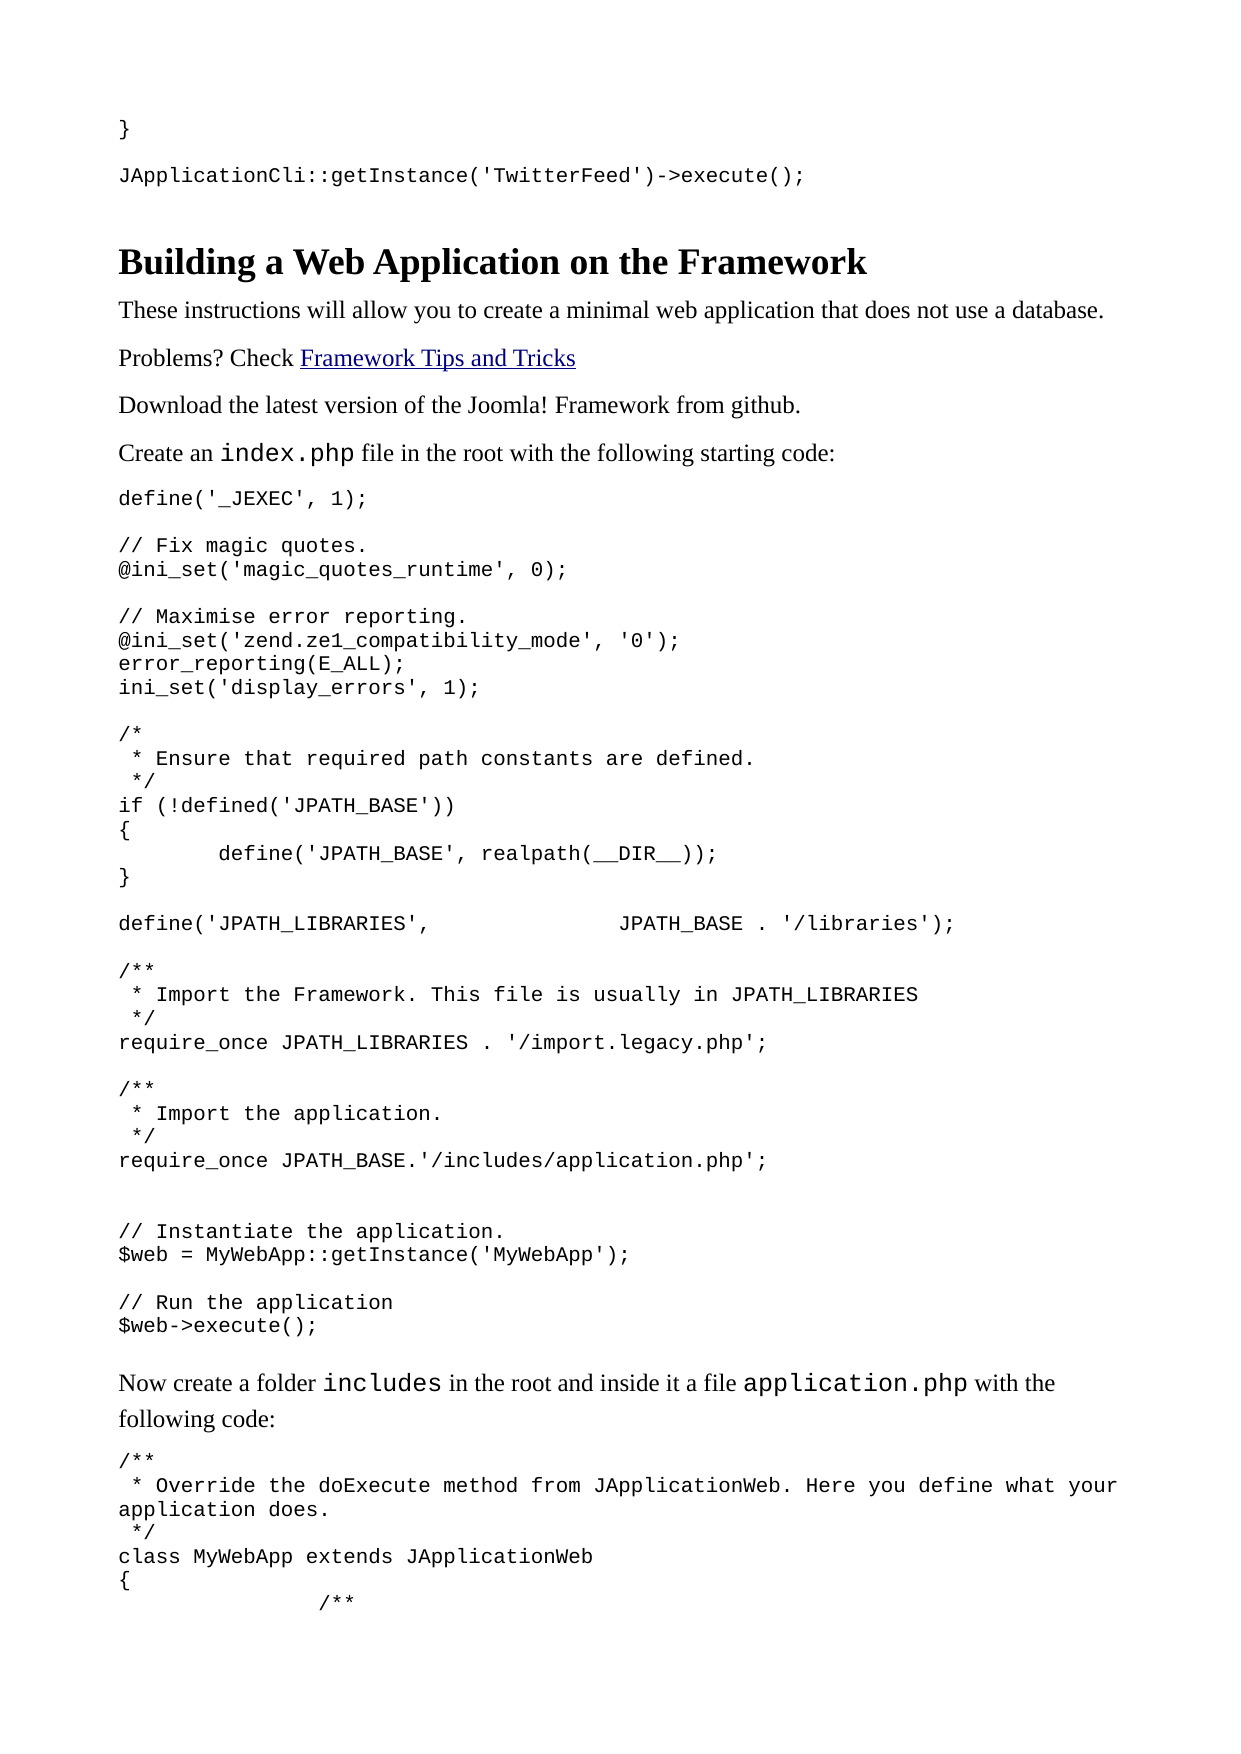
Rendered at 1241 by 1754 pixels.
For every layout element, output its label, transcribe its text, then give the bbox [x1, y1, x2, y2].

text /** [118, 1451, 1122, 1475]
text Now create a folder includes in the root and inside it a file application.php with the following code: [118, 1368, 1122, 1432]
text $web->execute(); [118, 1315, 1122, 1339]
text // Maximise error reporting. [118, 606, 1122, 630]
text @ini_set('zend.ze1_compatibility_mode', '0'); [118, 630, 1122, 653]
text // Instantiate the application. [118, 1221, 1122, 1244]
text define('_JEXEC', 1); [118, 488, 1122, 511]
text error_reporting(E_ALL); [118, 653, 1122, 677]
text */ [118, 1522, 1122, 1546]
text */ [118, 772, 1122, 795]
text JApplicationCli::getInstance('TwitterFeed')->execute(); [118, 165, 1122, 189]
text * Import the application. [118, 1103, 1122, 1126]
text ini_set('display_errors', 1); [118, 677, 1122, 701]
text /** [118, 1593, 1122, 1617]
text */ [118, 1008, 1122, 1032]
text Create an index.php file in the root with the following starting code: [118, 438, 1122, 469]
text // Run the application [118, 1292, 1122, 1315]
text /** [118, 961, 1122, 984]
text { [118, 1569, 1122, 1593]
text require_once JPATH_BASE.'/includes/application.php'; [118, 1150, 1122, 1173]
text if (!defined('JPATH_BASE')) [118, 795, 1122, 819]
text class MyWebApp extends JApplicationWeb [118, 1546, 1122, 1569]
text { [118, 819, 1122, 842]
text Problems? Check Framework Tips and Tricks [118, 343, 1122, 371]
text * Ensure that required path constants are defined. [118, 748, 1122, 772]
text require_once JPATH_LIBRARIES . '/import.legacy.php'; [118, 1032, 1122, 1055]
text $web = MyWebApp::getInstance('MyWebApp'); [118, 1244, 1122, 1268]
text // Fix magic quotes. [118, 535, 1122, 559]
text @ini_set('magic_quotes_runtime', 0); [118, 559, 1122, 582]
text * Override the doExecute method from JApplicationWeb. Here you define what your application does. [118, 1475, 1122, 1522]
text * Import the Framework. This file is usually in JPATH_LIBRARIES [118, 984, 1122, 1008]
text } [118, 118, 1122, 142]
text /* [118, 724, 1122, 748]
subtitle Building a Web Application on the Framework [118, 239, 1122, 282]
text Download the latest version of the Joomla! Framework from github. [118, 390, 1122, 419]
text These instructions will allow you to create a minimal web application that does not use a database. [118, 295, 1122, 324]
text define('JPATH_LIBRARIES', JPATH_BASE . '/libraries'); [118, 913, 1122, 937]
text define('JPATH_BASE', realpath(__DIR__)); [118, 842, 1122, 866]
text /** [118, 1079, 1122, 1103]
text } [118, 866, 1122, 890]
text */ [118, 1126, 1122, 1150]
